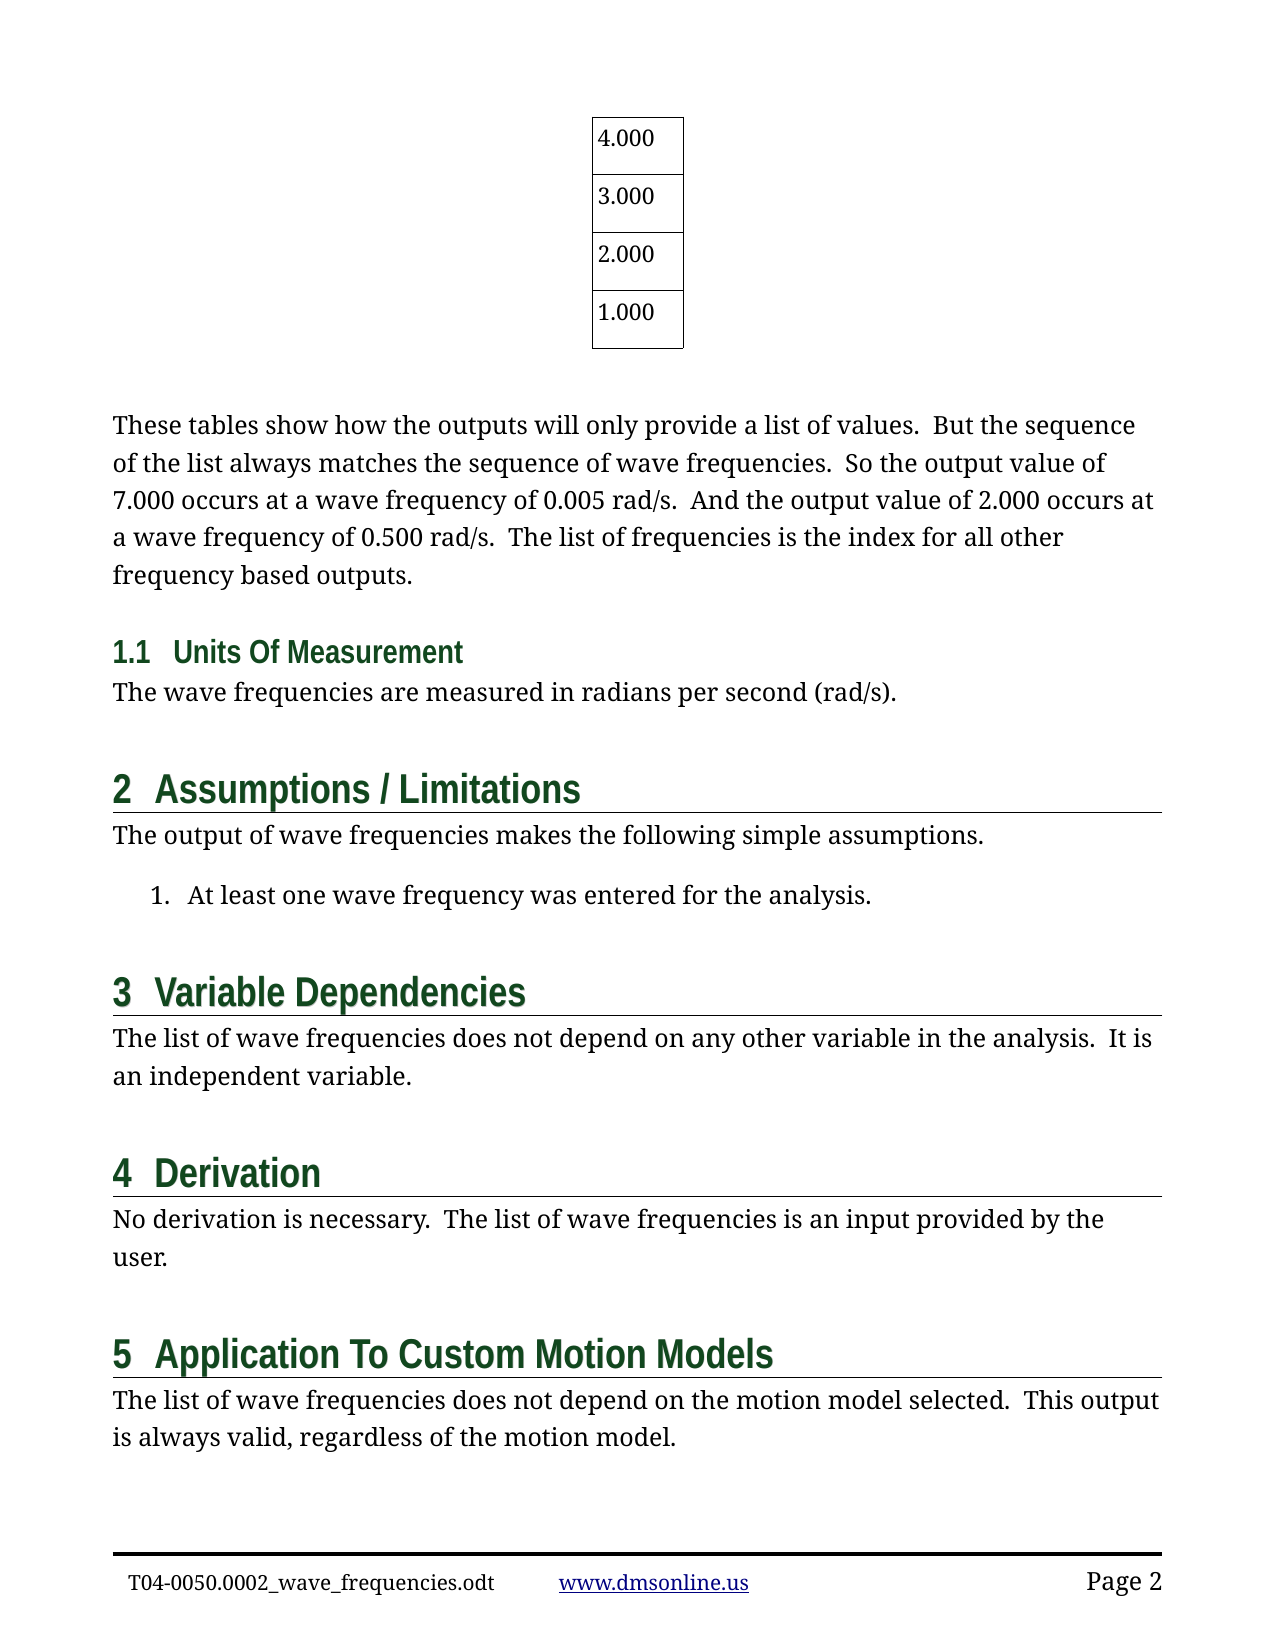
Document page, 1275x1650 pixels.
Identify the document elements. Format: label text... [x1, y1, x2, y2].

subtitle Assumptions / Limitations [112, 764, 1162, 813]
list At least one wave frequency was entered for the analysis. [150, 878, 1162, 912]
text The list of wave frequencies does not depend on the motion model selected. This output is always valid, regardless of the motion model. [112, 1383, 1162, 1454]
table_cell 4.000 [593, 118, 683, 174]
text The wave frequencies are measured in radians per second (rad/s). [112, 674, 1162, 708]
text No derivation is necessary. The list of wave frequencies is an input provided by the user. [112, 1202, 1162, 1273]
text These tables show how the outputs will only provide a list of values. But the sequence of the list always matches the sequence of wave frequencies. So the output value of 7.000 occurs at a wave frequency of 0.005 rad/s. And the output value of 2.000 occurs at a wave frequency of 0.500 rad/s. The list of frequencies is the index for all other frequency based outputs. [112, 408, 1162, 591]
subtitle Application to Custom Motion Models [112, 1329, 1162, 1378]
text The list of wave frequencies does not depend on any other variable in the analysis. It is an independent variable. [112, 1021, 1162, 1092]
subtitle Derivation [112, 1148, 1162, 1197]
subtitle Units of Measurement [112, 632, 1162, 671]
table_cell 2.000 [593, 233, 683, 290]
table_cell 1.000 [593, 291, 683, 348]
text The output of wave frequencies makes the following simple assumptions. [112, 818, 1162, 852]
subtitle Variable Dependencies [112, 967, 1162, 1016]
table_cell 3.000 [593, 175, 683, 232]
